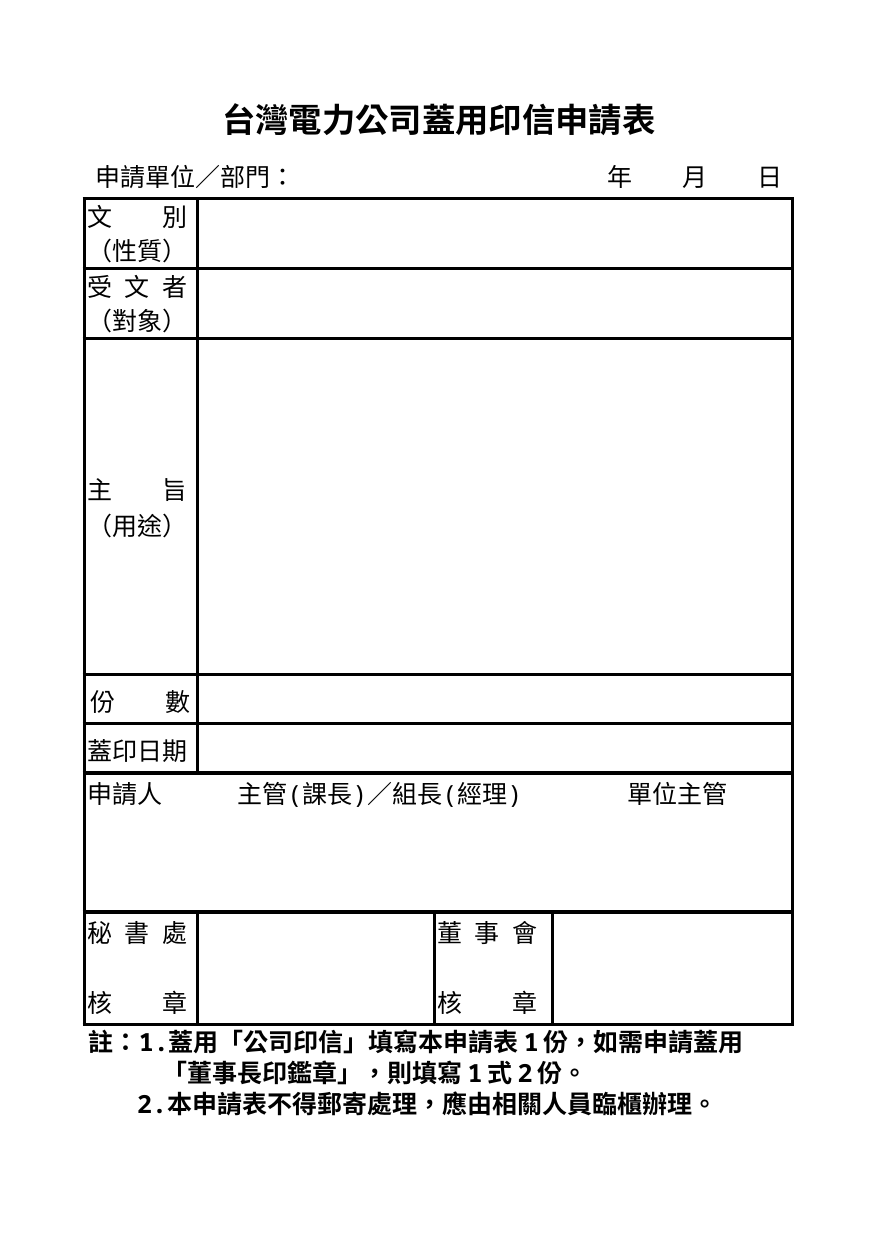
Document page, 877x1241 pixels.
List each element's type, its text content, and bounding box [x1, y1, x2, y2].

text 申請單位／部門： 年 月 日 [89, 143, 788, 197]
table_cell 份 數 [86, 676, 196, 722]
text 「董事長印鑑章」，則填寫1式2份。 [89, 1057, 671, 1089]
table_cell [199, 914, 433, 1023]
table_cell 主 旨 （用途） [86, 340, 196, 673]
table_cell [199, 340, 791, 673]
table_cell 蓋印日期 [86, 725, 196, 771]
table_cell 秘 書 處 核 章 [86, 914, 196, 1023]
table_cell 受 文 者 （對象） [86, 270, 196, 337]
table_cell [199, 270, 791, 337]
table_header [199, 200, 791, 267]
table_cell [199, 725, 791, 771]
table_cell 申請人 主管(課長)／組長(經理) 單位主管 [86, 775, 791, 910]
table_cell [199, 676, 791, 722]
text 註：1.蓋用「公司印信」填寫本申請表1份，如需申請蓋用 [89, 1026, 768, 1057]
text 2.本申請表不得郵寄處理，應由相關人員臨櫃辦理。 [137, 1089, 709, 1120]
table_cell [554, 914, 791, 1023]
table_cell 董 事 會 核 章 [436, 914, 551, 1023]
table_header 文 別 （性質） [86, 200, 196, 267]
text 台灣電力公司蓋用印信申請表 [89, 89, 788, 143]
